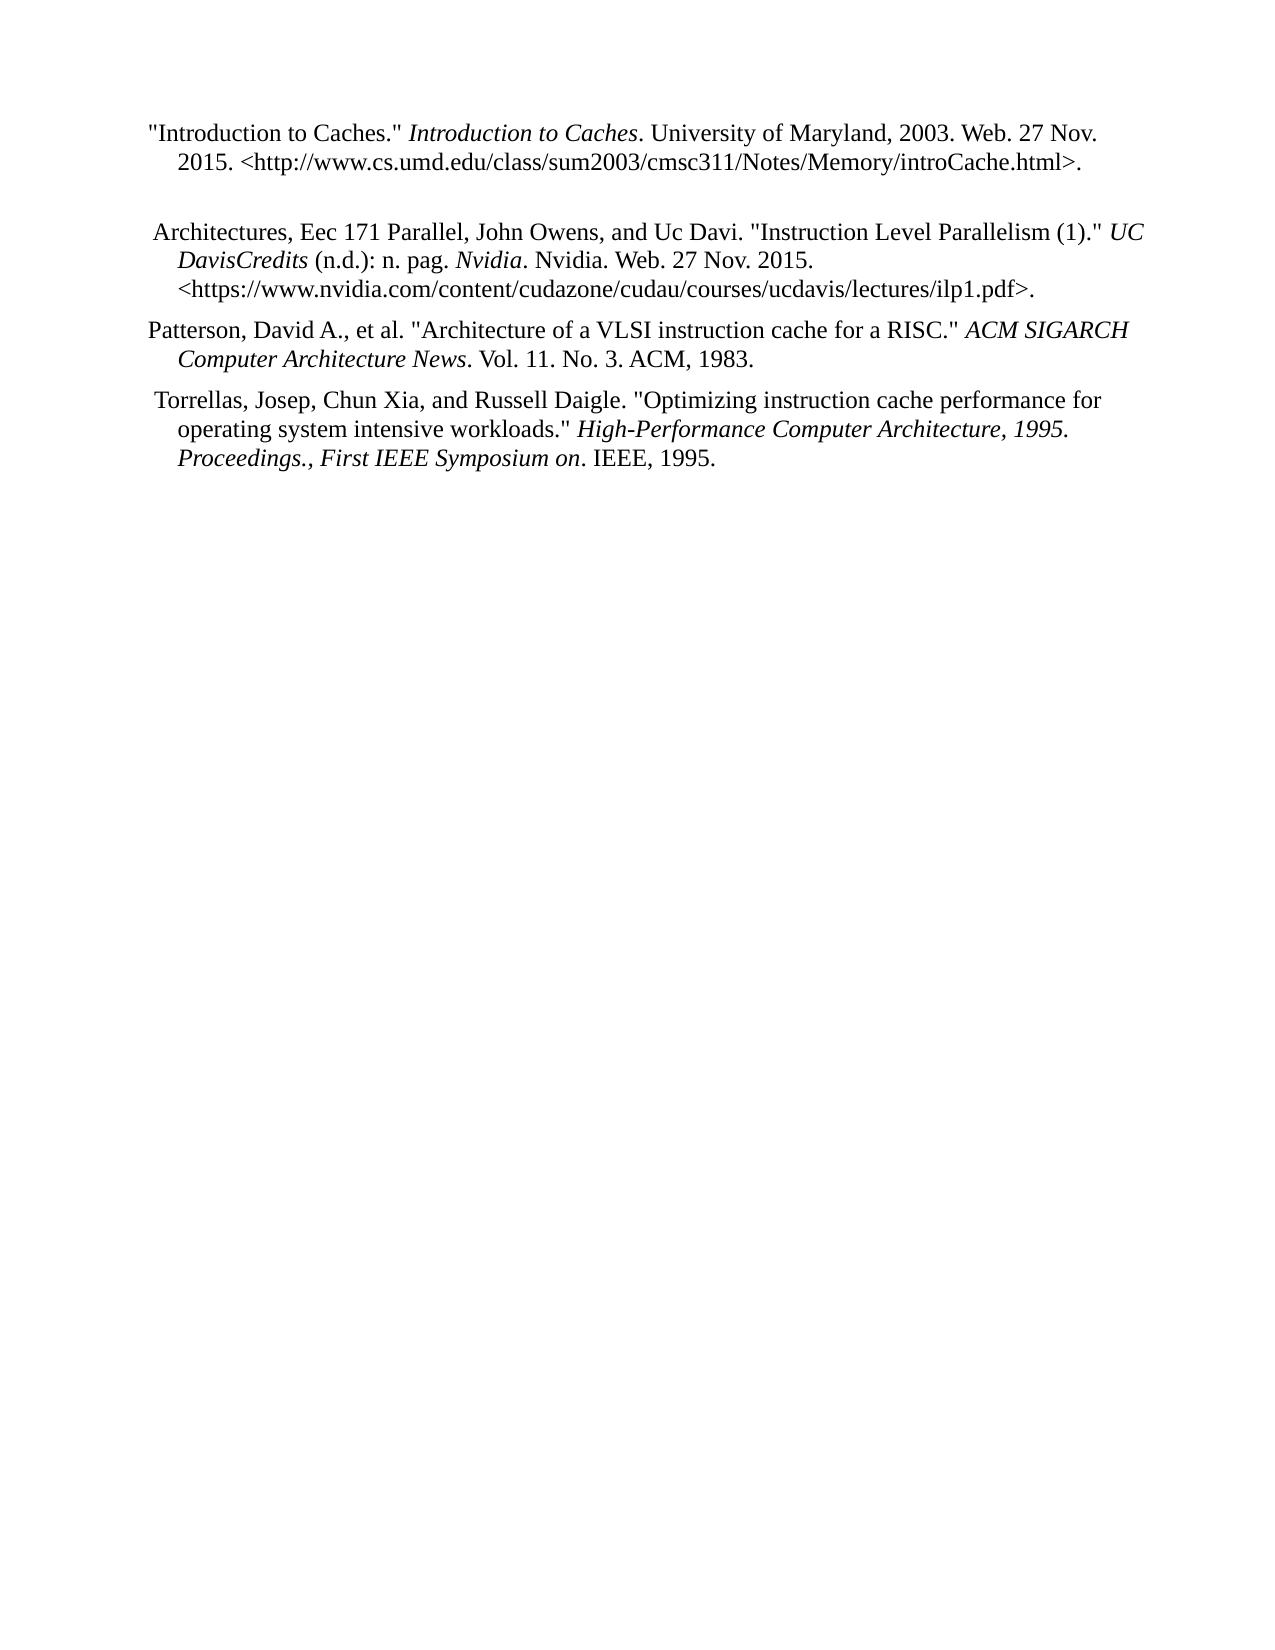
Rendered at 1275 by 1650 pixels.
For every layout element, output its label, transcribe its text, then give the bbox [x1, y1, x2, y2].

text Torrellas, Josep, Chun Xia, and Russell Daigle. "Optimizing instruction cache performance for operating system intensive workloads." High-Performance Computer Architecture, 1995. Proceedings., First IEEE Symposium on. IEEE, 1995. [148, 386, 1157, 472]
text "Introduction to Caches." Introduction to Caches. University of Maryland, 2003. Web. 27 Nov. 2015. <http://www.cs.umd.edu/class/sum2003/cmsc311/Notes/Memory/introCache.html>. [148, 118, 1157, 176]
text Architectures, Eec 171 Parallel, John Owens, and Uc Davi. "Instruction Level Parallelism (1)." UC DavisCredits (n.d.): n. pag. Nvidia. Nvidia. Web. 27 Nov. 2015. <https://www.nvidia.com/content/cudazone/cudau/courses/ucdavis/lectures/ilp1.pdf>. [148, 217, 1157, 303]
text Patterson, David A., et al. "Architecture of a VLSI instruction cache for a RISC." ACM SIGARCH Computer Architecture News. Vol. 11. No. 3. ACM, 1983. [148, 316, 1157, 373]
